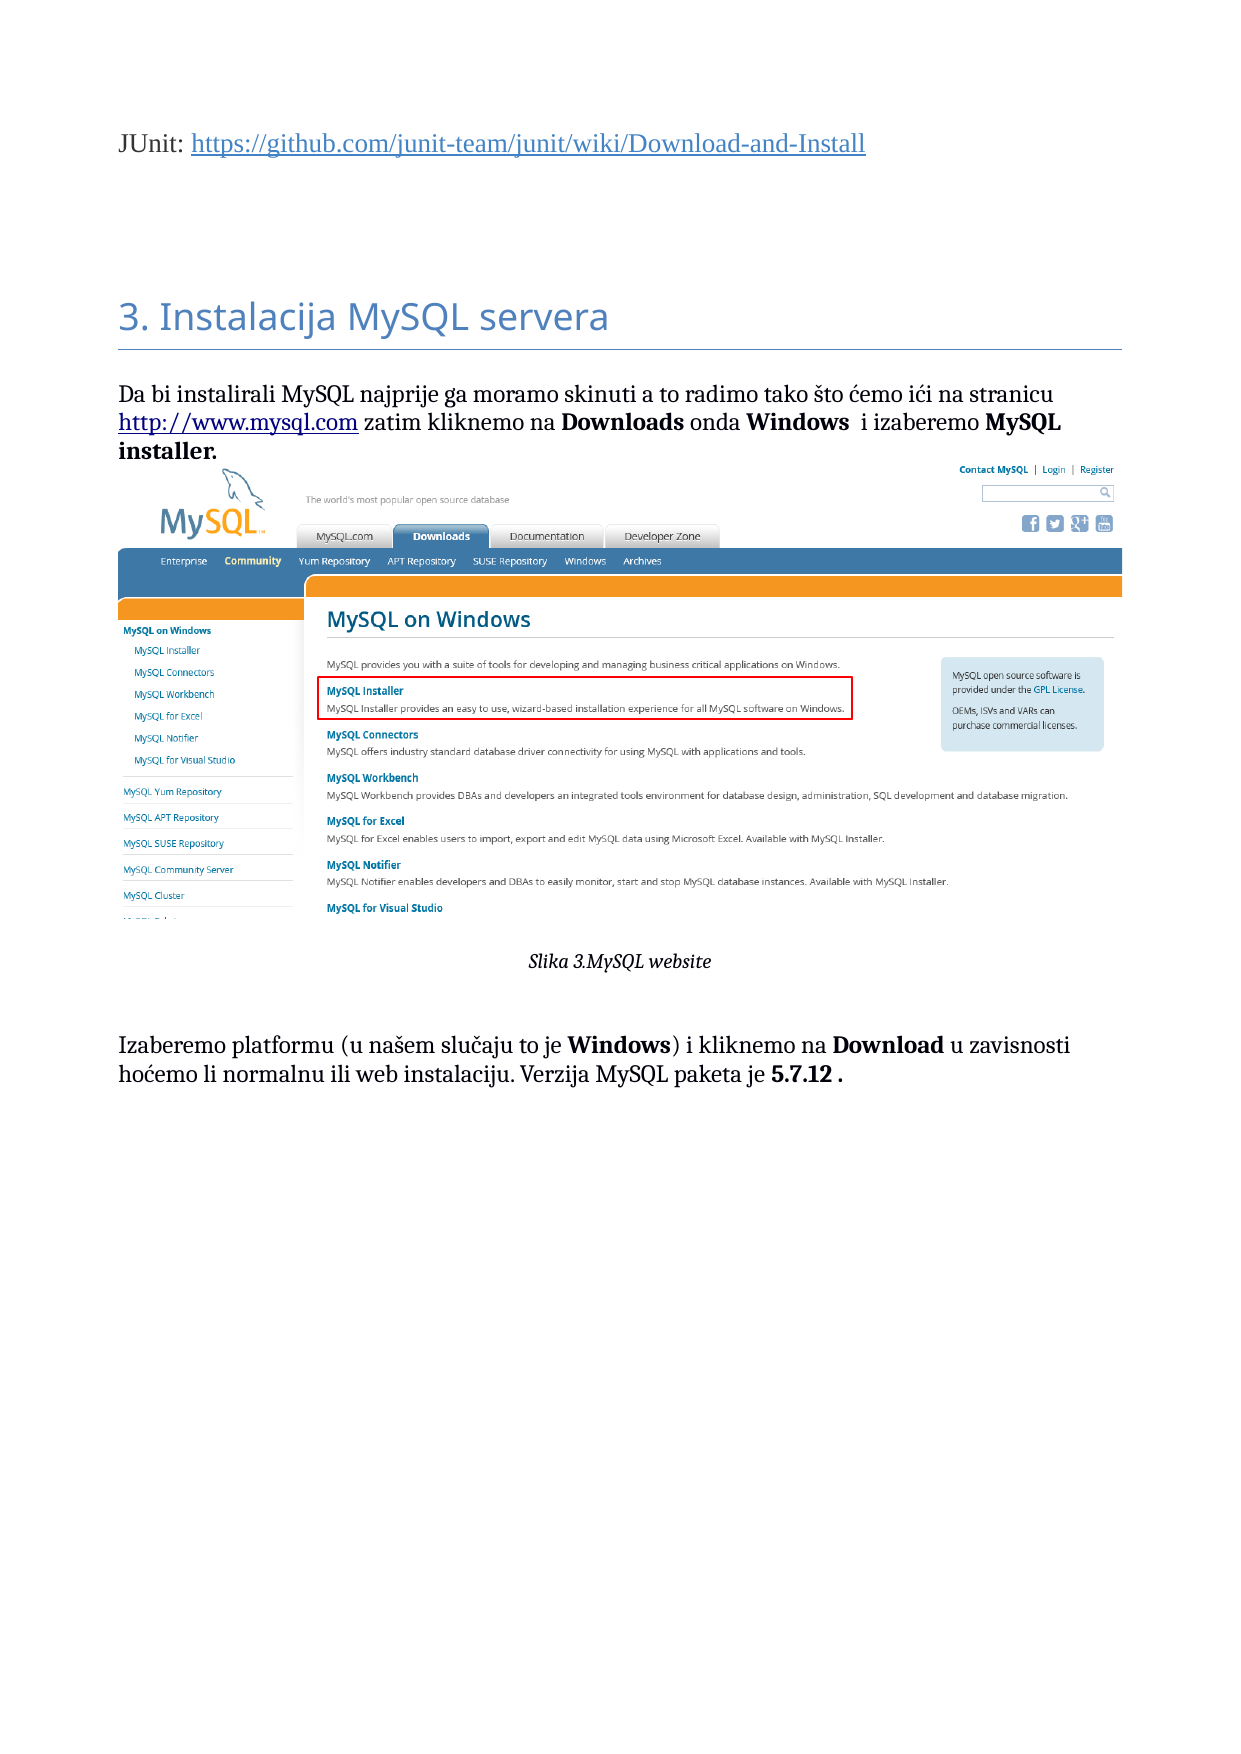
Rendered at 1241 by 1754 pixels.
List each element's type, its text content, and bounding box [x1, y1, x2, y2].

text 3. Instalacija MySQL servera [118, 290, 1122, 349]
text Izaberemo platformu (u našem slučaju to je Windows) i kliknemo na Download u zavisnosti hoćemo li normalnu ili web instalaciju. Verzija MySQL paketa je 5.7.12 . [118, 1031, 1122, 1088]
text Slika 3.MySQL website [118, 949, 1122, 973]
text Da bi instalirali MySQL najprije ga moramo skinuti a to radimo tako što ćemo ići na stranicu http://www.mysql.com zatim kliknemo na Downloads onda Windows i izaberemo MySQL installer. [118, 379, 1122, 465]
picture [118, 465, 1123, 919]
text JUnit: https://github.com/junit-team/junit/wiki/Download-and-Install [118, 118, 1122, 158]
